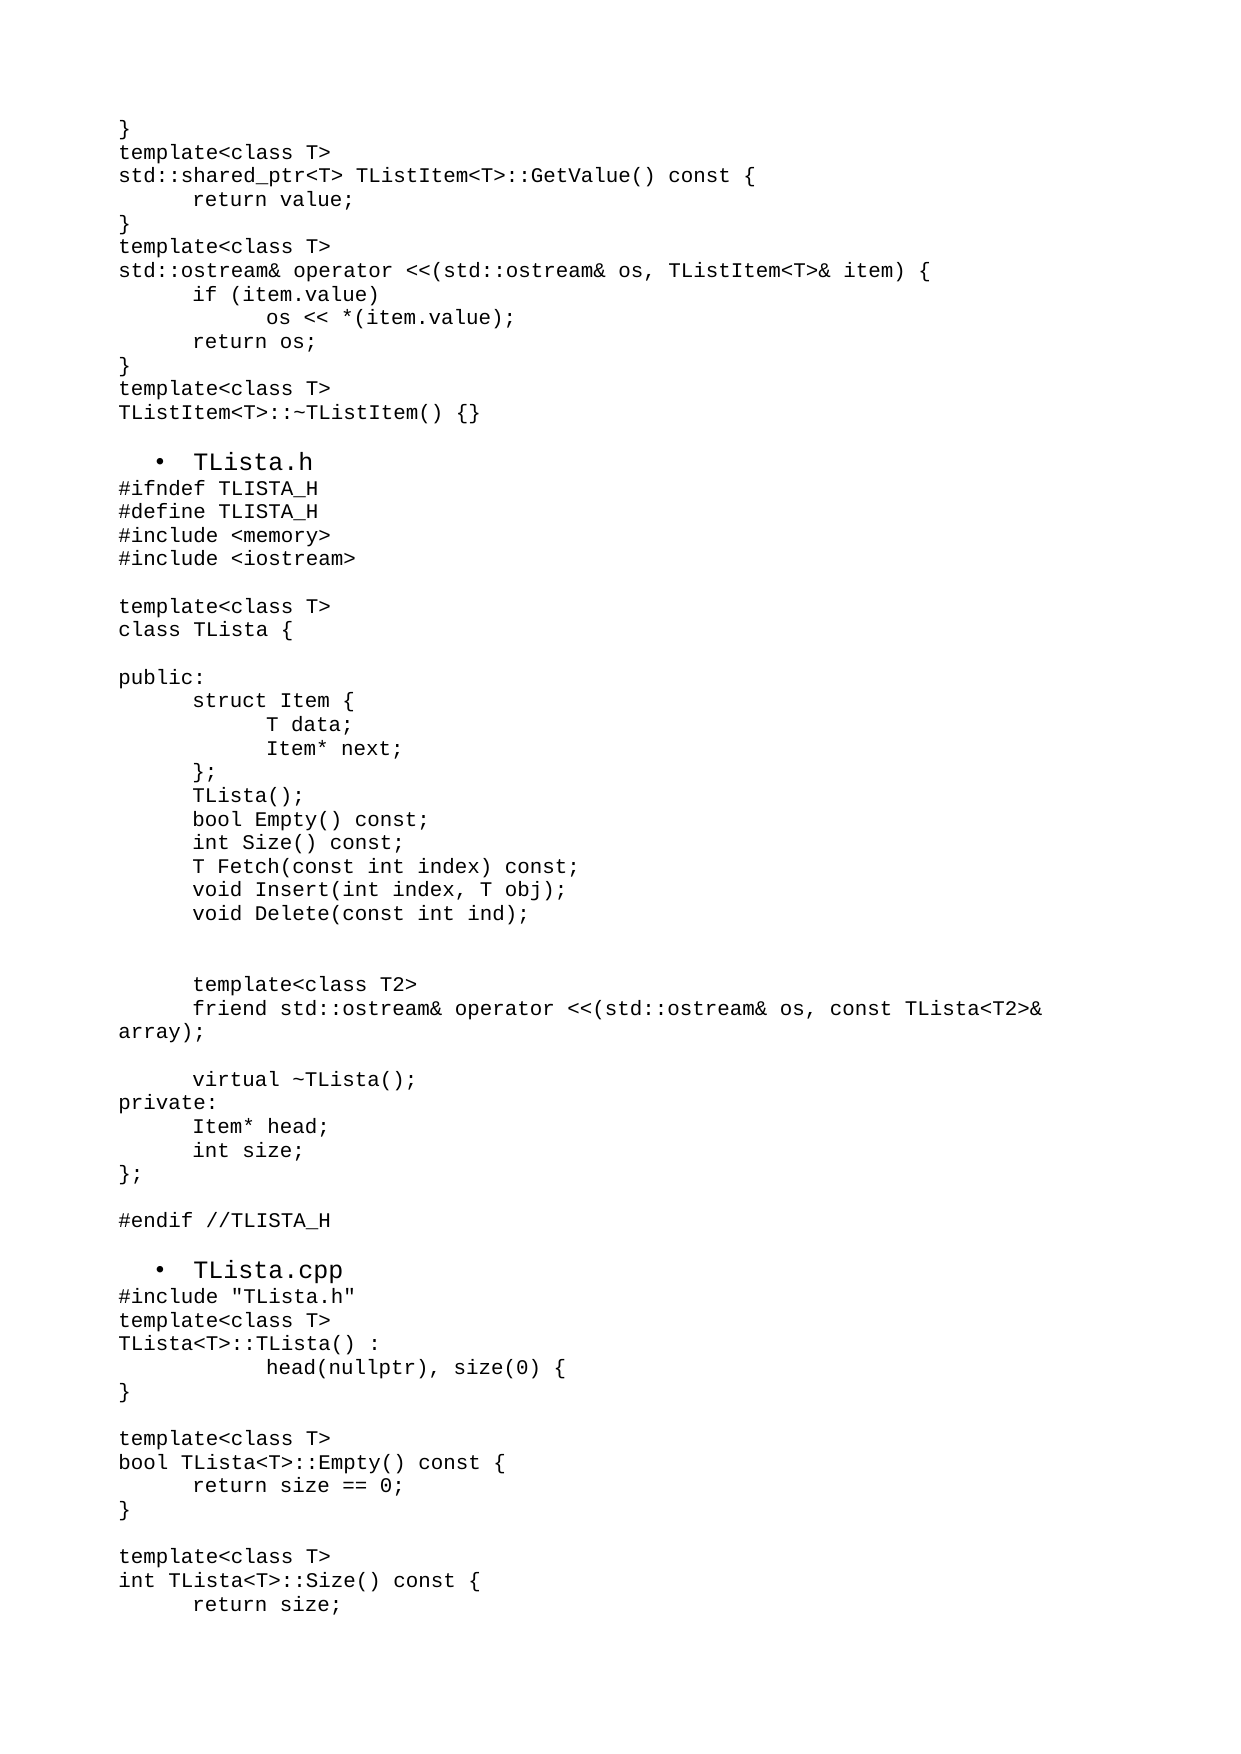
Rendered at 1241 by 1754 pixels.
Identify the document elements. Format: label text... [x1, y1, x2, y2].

text #include "TLista.h" [118, 1286, 1122, 1310]
text public: [118, 667, 1122, 690]
text int size; [118, 1139, 1122, 1163]
text template<class T> [118, 378, 1122, 402]
text template<class T> [118, 1546, 1122, 1570]
list TLista.cpp [156, 1258, 1122, 1286]
text template<class T> [118, 596, 1122, 619]
text virtual ~TLista(); [118, 1069, 1122, 1092]
text template<class T> [118, 236, 1122, 260]
text bool TLista<T>::Empty() const { [118, 1452, 1122, 1475]
list TLista.h [156, 449, 1122, 477]
text template<class T> [118, 1310, 1122, 1333]
text return os; [118, 331, 1122, 354]
text } [118, 118, 1122, 142]
text std::shared_ptr<T> TListItem<T>::GetValue() const { [118, 165, 1122, 189]
text #include <memory> [118, 525, 1122, 548]
text return size == 0; [118, 1475, 1122, 1499]
text template<class T> [118, 1428, 1122, 1452]
text }; [118, 761, 1122, 785]
text int Size() const; [118, 832, 1122, 856]
text head(nullptr), size(0) { [118, 1357, 1122, 1381]
text template<class T2> [118, 974, 1122, 998]
text os << *(item.value); [118, 307, 1122, 331]
text #endif //TLISTA_H [118, 1211, 1122, 1234]
text void Delete(const int ind); [118, 903, 1122, 927]
text T Fetch(const int index) const; [118, 856, 1122, 879]
text #include <iostream> [118, 548, 1122, 572]
text private: [118, 1092, 1122, 1116]
text Item* head; [118, 1116, 1122, 1139]
text void Insert(int index, T obj); [118, 879, 1122, 903]
text friend std::ostream& operator <<(std::ostream& os, const TLista<T2>& array); [118, 998, 1122, 1045]
text int TLista<T>::Size() const { [118, 1570, 1122, 1593]
text } [118, 1499, 1122, 1523]
text class TLista { [118, 619, 1122, 643]
text }; [118, 1163, 1122, 1187]
text return size; [118, 1593, 1122, 1617]
text bool Empty() const; [118, 808, 1122, 832]
text } [118, 213, 1122, 236]
text Item* next; [118, 738, 1122, 761]
text T data; [118, 714, 1122, 738]
text } [118, 1381, 1122, 1404]
text return value; [118, 189, 1122, 213]
text TLista(); [118, 785, 1122, 808]
text struct Item { [118, 690, 1122, 714]
text #ifndef TLISTA_H [118, 477, 1122, 501]
text TListItem<T>::~TListItem() {} [118, 402, 1122, 426]
text if (item.value) [118, 284, 1122, 307]
text std::ostream& operator <<(std::ostream& os, TListItem<T>& item) { [118, 260, 1122, 284]
text template<class T> [118, 142, 1122, 165]
text TLista<T>::TLista() : [118, 1333, 1122, 1357]
text #define TLISTA_H [118, 501, 1122, 525]
text } [118, 354, 1122, 378]
